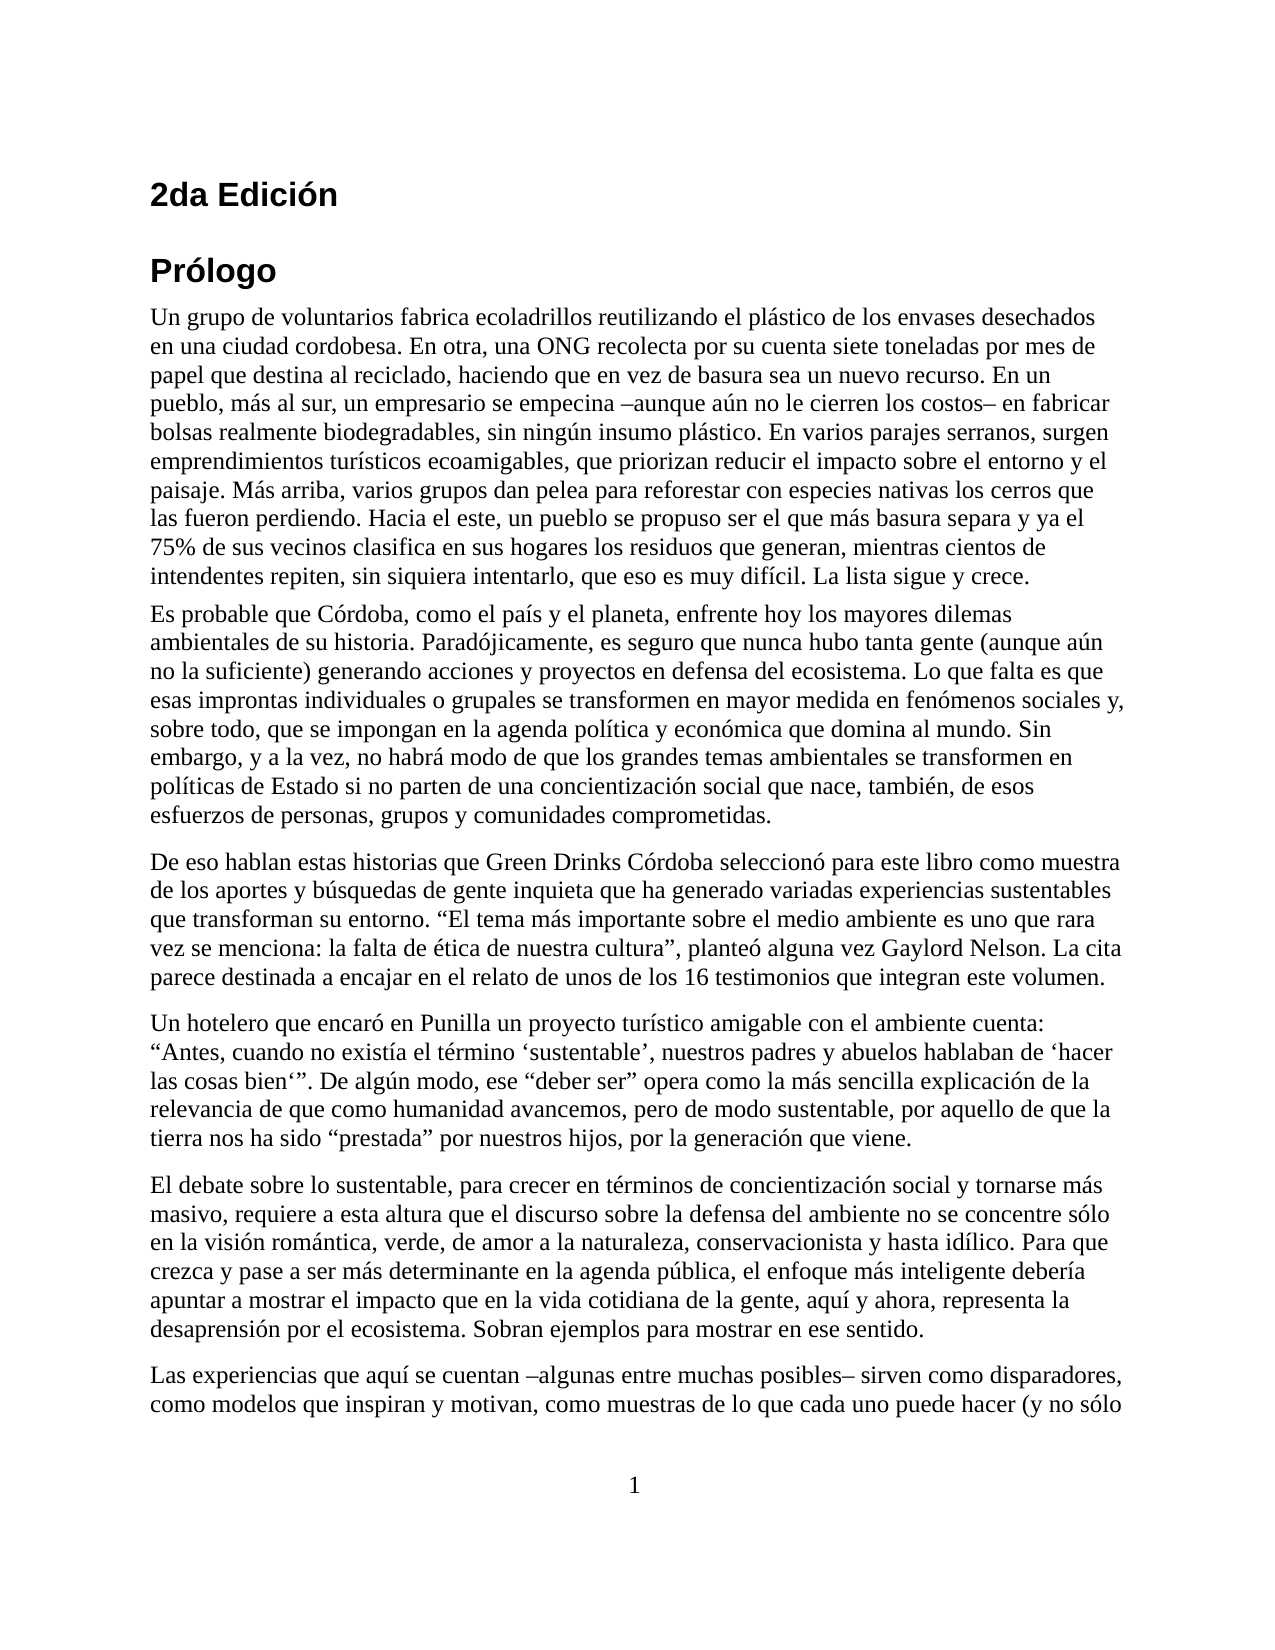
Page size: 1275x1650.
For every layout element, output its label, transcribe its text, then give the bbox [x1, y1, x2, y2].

text Es probable que Córdoba, como el país y el planeta, enfrente hoy los mayores dilemas ambientales de su historia. Paradójicamente, es seguro que nunca hubo tanta gente (aunque aún no la suficiente) generando acciones y proyectos en defensa del ecosistema. Lo que falta es que esas improntas individuales o grupales se transformen en mayor medida en fenómenos sociales y, sobre todo, que se impongan en la agenda política y económica que domina al mundo. Sin embargo, y a la vez, no habrá modo de que los grandes temas ambientales se transformen en políticas de Estado si no parten de una concientización social que nace, también, de esos esfuerzos de personas, grupos y comunidades comprometidas. [150, 599, 1125, 829]
text De eso hablan estas historias que Green Drinks Córdoba seleccionó para este libro como muestra de los aportes y búsquedas de gente inquieta que ha generado variadas experiencias sustentables que transforman su entorno. “El tema más importante sobre el medio ambiente es uno que rara vez se menciona: la falta de ética de nuestra cultura”, planteó alguna vez Gaylord Nelson. La cita parece destinada a encajar en el relato de unos de los 16 testimonios que integran este volumen. [150, 847, 1125, 990]
text El debate sobre lo sustentable, para crecer en términos de concientización social y tornarse más masivo, requiere a esta altura que el discurso sobre la defensa del ambiente no se concentre sólo en la visión romántica, verde, de amor a la naturaleza, conservacionista y hasta idílico. Para que crezca y pase a ser más determinante en la agenda pública, el enfoque más inteligente debería apuntar a mostrar el impacto que en la vida cotidiana de la gente, aquí y ahora, representa la desaprensión por el ecosistema. Sobran ejemplos para mostrar en ese sentido. [150, 1170, 1125, 1342]
text Las experiencias que aquí se cuentan –algunas entre muchas posibles– sirven como disparadores, como modelos que inspiran y motivan, como muestras de lo que cada uno puede hacer (y no sólo [150, 1360, 1125, 1418]
text Un hotelero que encaró en Punilla un proyecto turístico amigable con el ambiente cuenta: “Antes, cuando no existía el término ‘sustentable’, nuestros padres y abuelos hablaban de ‘hacer las cosas bien‘”. De algún modo, ese “deber ser” opera como la más sencilla explicación de la relevancia de que como humanidad avancemos, pero de modo sustentable, por aquello de que la tierra nos ha sido “prestada” por nuestros hijos, por la generación que viene. [150, 1008, 1125, 1152]
subtitle 2da Edición [150, 175, 1125, 214]
text Un grupo de voluntarios fabrica ecoladrillos reutilizando el plástico de los envases desechados en una ciudad cordobesa. En otra, una ONG recolecta por su cuenta siete toneladas por mes de papel que destina al reciclado, haciendo que en vez de basura sea un nuevo recurso. En un pueblo, más al sur, un empresario se empecina –aunque aún no le cierren los costos– en fabricar bolsas realmente biodegradables, sin ningún insumo plástico. En varios parajes serranos, surgen emprendimientos turísticos ecoamigables, que priorizan reducir el impacto sobre el entorno y el paisaje. Más arriba, varios grupos dan pelea para reforestar con especies nativas los cerros que las fueron perdiendo. Hacia el este, un pueblo se propuso ser el que más basura separa y ya el 75% de sus vecinos clasifica en sus hogares los residuos que generan, mientras cientos de intendentes repiten, sin siquiera intentarlo, que eso es muy difícil. La lista sigue y crece. [150, 302, 1125, 590]
subtitle Prólogo [150, 251, 1125, 290]
